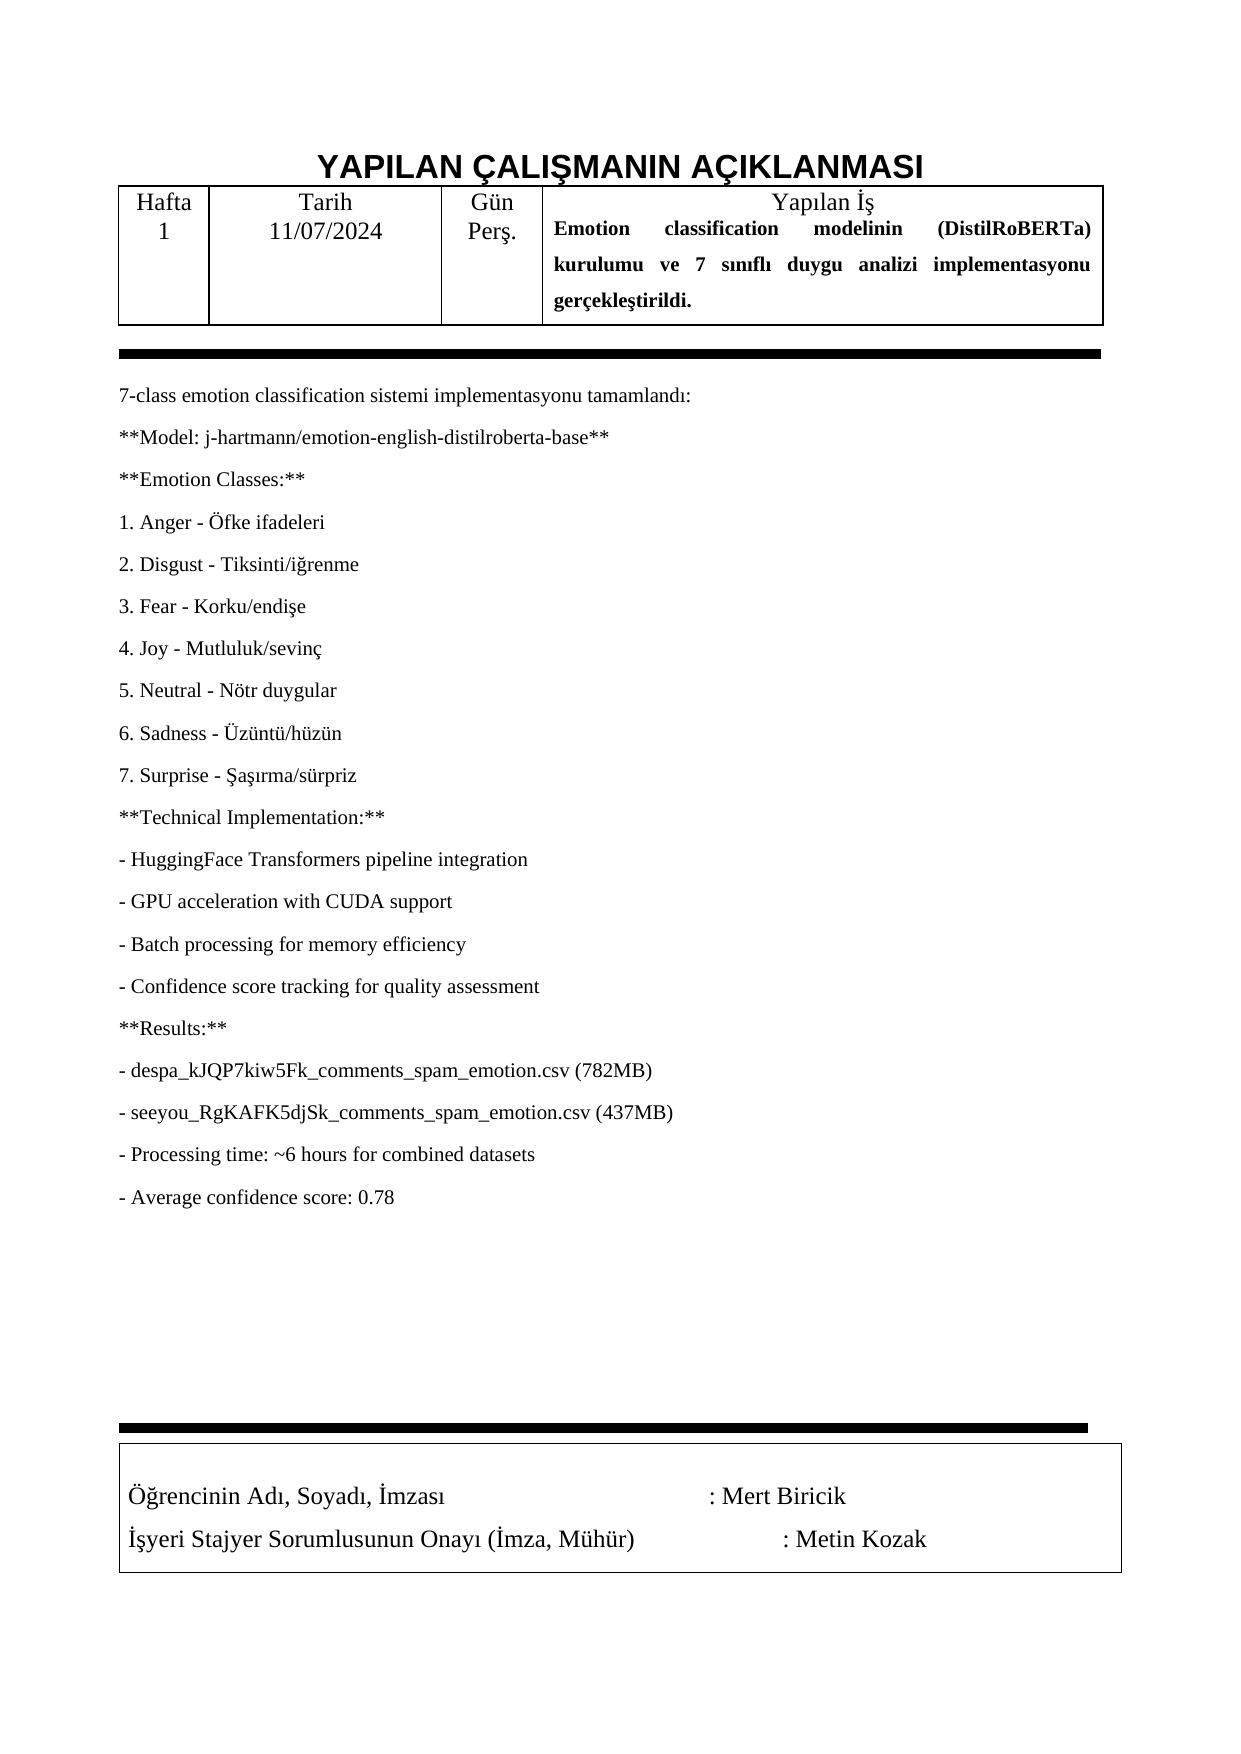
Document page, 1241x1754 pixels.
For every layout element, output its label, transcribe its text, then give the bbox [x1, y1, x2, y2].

text 5. Neutral - Nötr duygular [118, 678, 1122, 702]
text Öğrencinin Adı, Soyadı, İmzası : Mert Biricik [120, 1444, 1121, 1486]
text 3. Fear - Korku/endişe [118, 594, 1122, 618]
text - HuggingFace Transformers pipeline integration [118, 847, 1122, 871]
table_header Yapılan İş Emotion classification modelinin (DistilRoBERTa) kurulumu ve 7 sınıflı duygu analizi implementasyonu gerçekleştirildi. [543, 187, 1102, 324]
text 2. Disgust - Tiksinti/iğrenme [118, 552, 1122, 576]
text **Technical Implementation:** [118, 805, 1122, 829]
text 6. Sadness - Üzüntü/hüzün [118, 721, 1122, 744]
text - seeyou_RgKAFK5djSk_comments_spam_emotion.csv (437MB) [118, 1100, 1122, 1124]
text - Processing time: ~6 hours for combined datasets [118, 1142, 1122, 1166]
text - Confidence score tracking for quality assessment [118, 974, 1122, 998]
subtitle YAPILAN ÇALIŞMANIN AÇIKLANMASI [118, 147, 1122, 185]
table_header Tarih 11/07/2024 [210, 187, 441, 324]
table_header Gün Perş. [442, 187, 542, 324]
text 4. Joy - Mutluluk/sevinç [118, 636, 1122, 660]
text - despa_kJQP7kiw5Fk_comments_spam_emotion.csv (782MB) [118, 1058, 1122, 1082]
text **Results:** [118, 1016, 1122, 1040]
text **Emotion Classes:** [118, 467, 1122, 491]
text - Average confidence score: 0.78 [118, 1184, 1122, 1209]
text 7-class emotion classification sistemi implementasyonu tamamlandı: [118, 383, 1122, 407]
text - Batch processing for memory efficiency [118, 931, 1122, 956]
table_header Hafta 1 [119, 187, 208, 324]
text **Model: j-hartmann/emotion-english-distilroberta-base** [118, 425, 1122, 449]
text İşyeri Stajyer Sorumlusunun Onayı (İmza, Mühür) : Metin Kozak [120, 1486, 1121, 1572]
text 1. Anger - Öfke ifadeleri [118, 509, 1122, 534]
text - GPU acceleration with CUDA support [118, 889, 1122, 913]
text 7. Surprise - Şaşırma/sürpriz [118, 763, 1122, 787]
